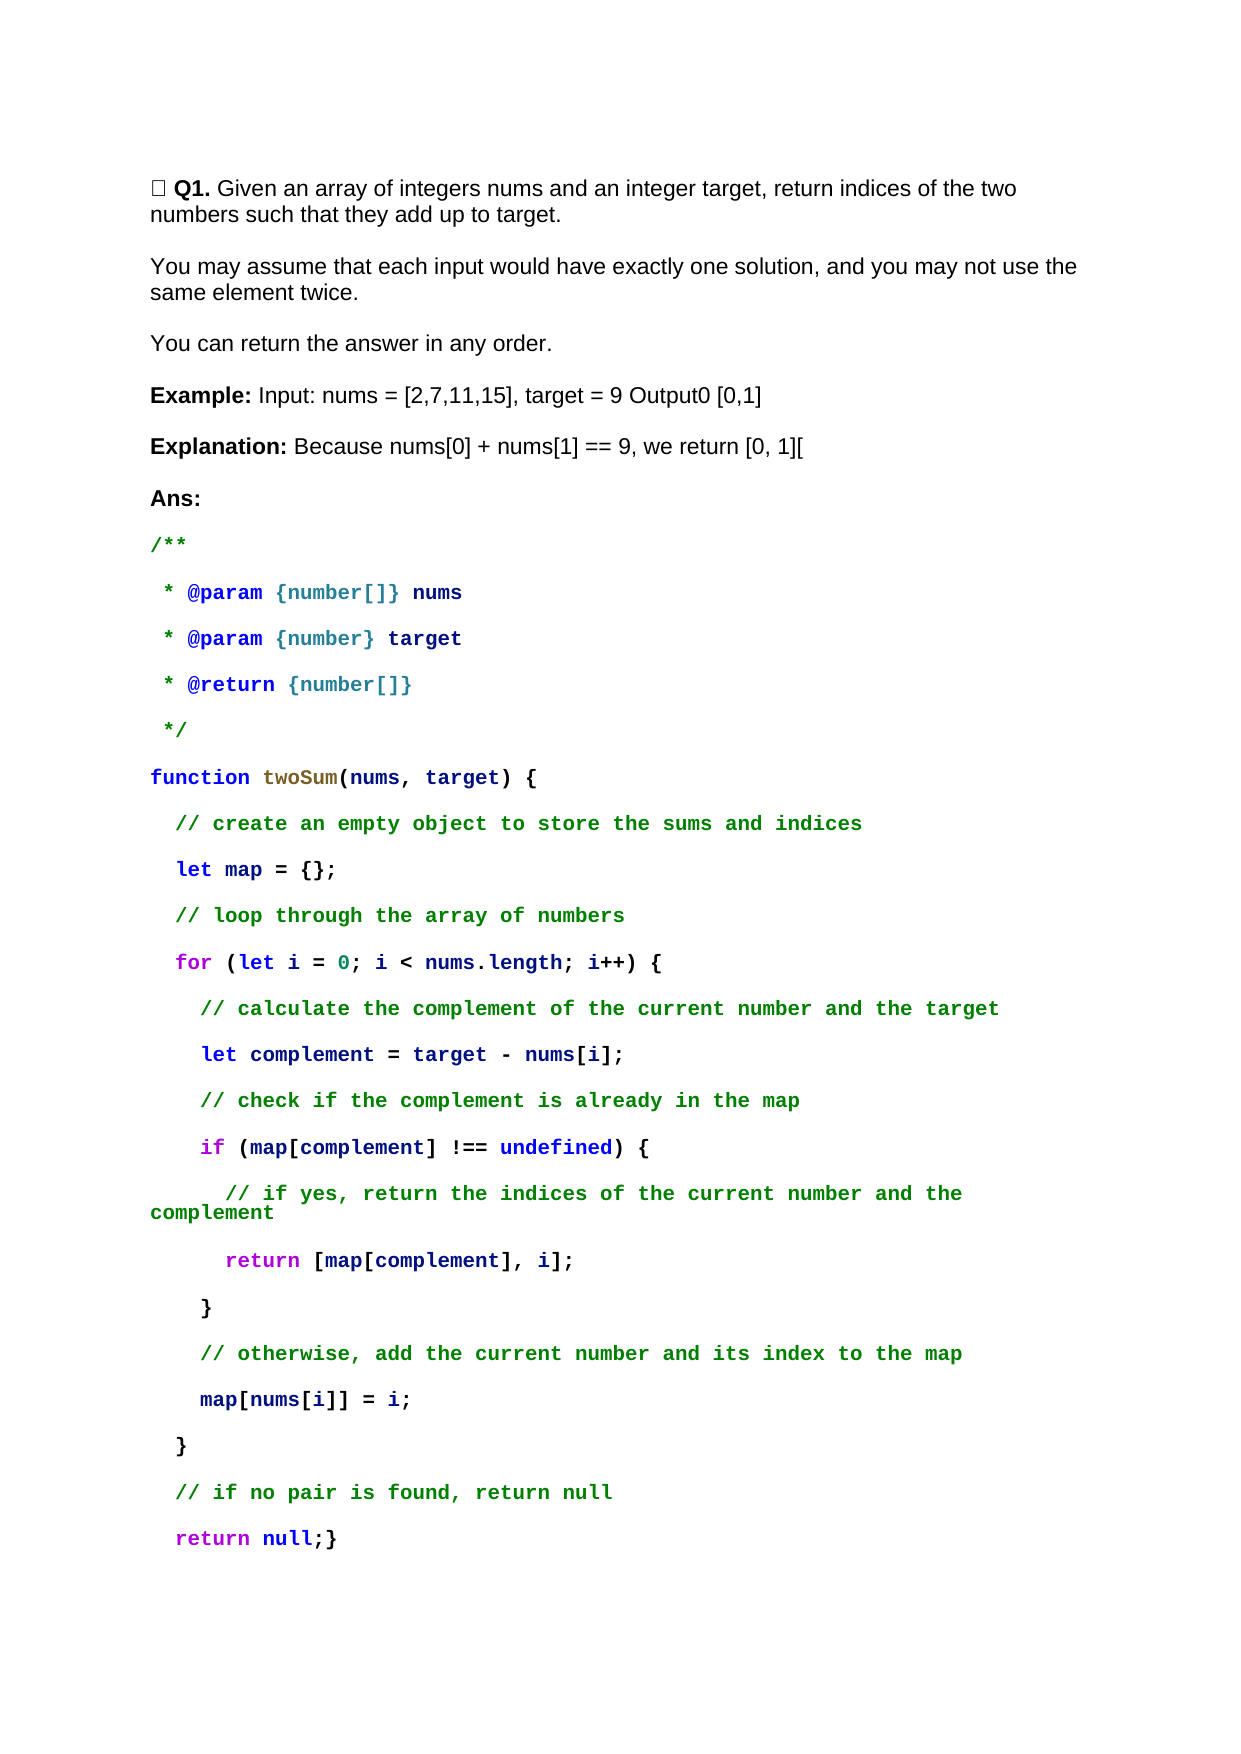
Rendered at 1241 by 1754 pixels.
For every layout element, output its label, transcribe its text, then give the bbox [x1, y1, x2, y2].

text * @param {number[]} nums [150, 582, 1090, 603]
text Ans: [150, 484, 1090, 511]
text // otherwise, add the current number and its index to the map [150, 1343, 1090, 1365]
text // create an empty object to store the sums and indices [150, 813, 1090, 834]
text 💡 Q1. Given an array of integers nums and an integer target, return indices of the two numbers such that they add up to target. [150, 175, 1090, 228]
text map[nums[i]] = i; [150, 1390, 1090, 1411]
text You may assume that each input would have exactly one solution, and you may not use the same element twice. [150, 253, 1090, 305]
text // if no pair is found, return null [150, 1482, 1090, 1503]
text // if yes, return the indices of the current number and the complement [150, 1183, 1090, 1226]
text let complement = target - nums[i]; [150, 1044, 1090, 1066]
text } [150, 1297, 1090, 1318]
text let map = {}; [150, 859, 1090, 881]
text return null;} [150, 1528, 1090, 1550]
text function twoSum(nums, target) { [150, 767, 1090, 788]
text * @return {number[]} [150, 674, 1090, 696]
text Example: Input: nums = [2,7,11,15], target = 9 Output0 [0,1] [150, 382, 1090, 408]
text You can return the answer in any order. [150, 330, 1090, 357]
text /** [150, 536, 1090, 557]
text if (map[complement] !== undefined) { [150, 1137, 1090, 1158]
text // calculate the complement of the current number and the target [150, 998, 1090, 1019]
text } [150, 1436, 1090, 1457]
text */ [150, 721, 1090, 742]
text Explanation: Because nums[0] + nums[1] == 9, we return [0, 1][ [150, 433, 1090, 459]
text // check if the complement is already in the map [150, 1091, 1090, 1112]
text return [map[complement], i]; [150, 1251, 1090, 1272]
text // loop through the array of numbers [150, 906, 1090, 927]
text * @param {number} target [150, 628, 1090, 649]
text for (let i = 0; i < nums.length; i++) { [150, 952, 1090, 973]
